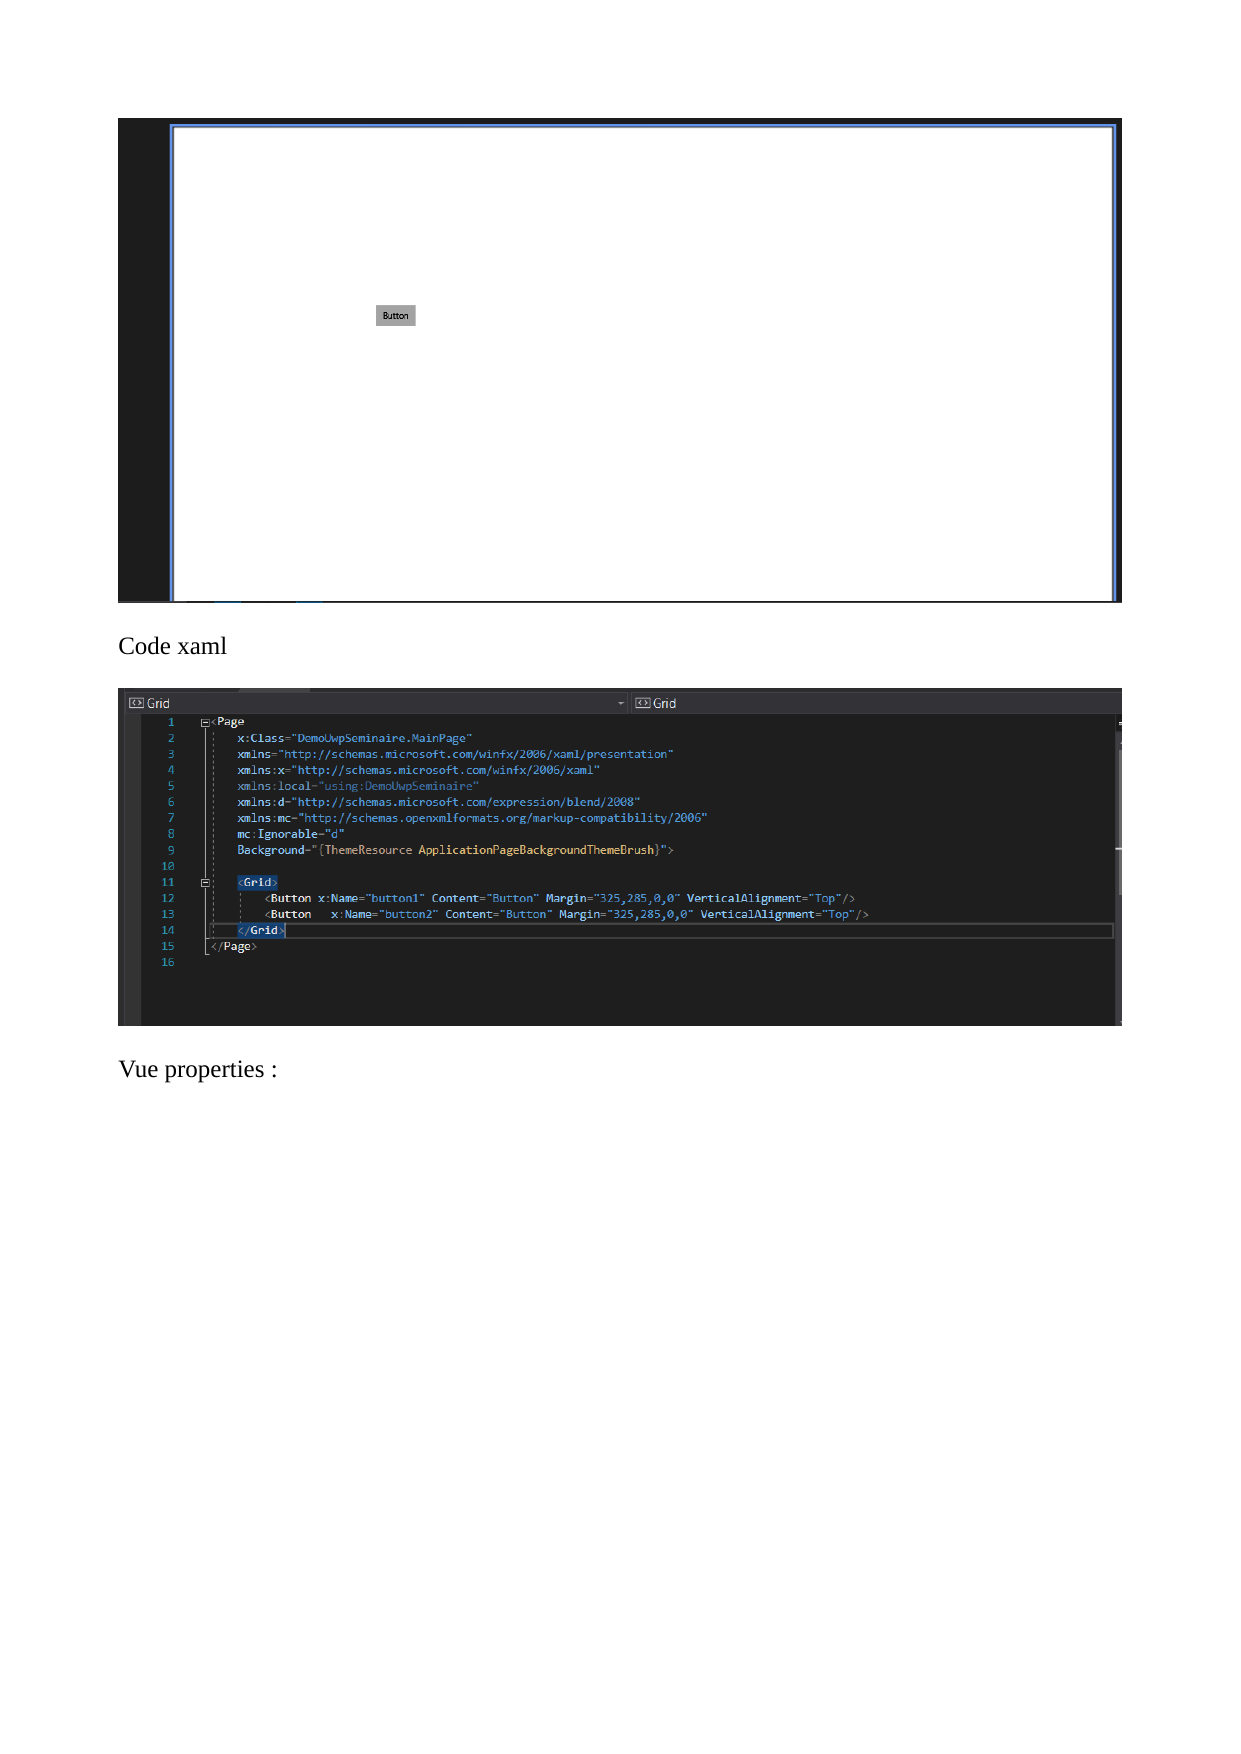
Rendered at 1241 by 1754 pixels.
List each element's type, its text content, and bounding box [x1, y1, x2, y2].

picture [118, 688, 1122, 1026]
text Code xaml [118, 631, 1122, 660]
text Vue properties : [118, 1054, 1122, 1083]
picture [118, 118, 1122, 603]
